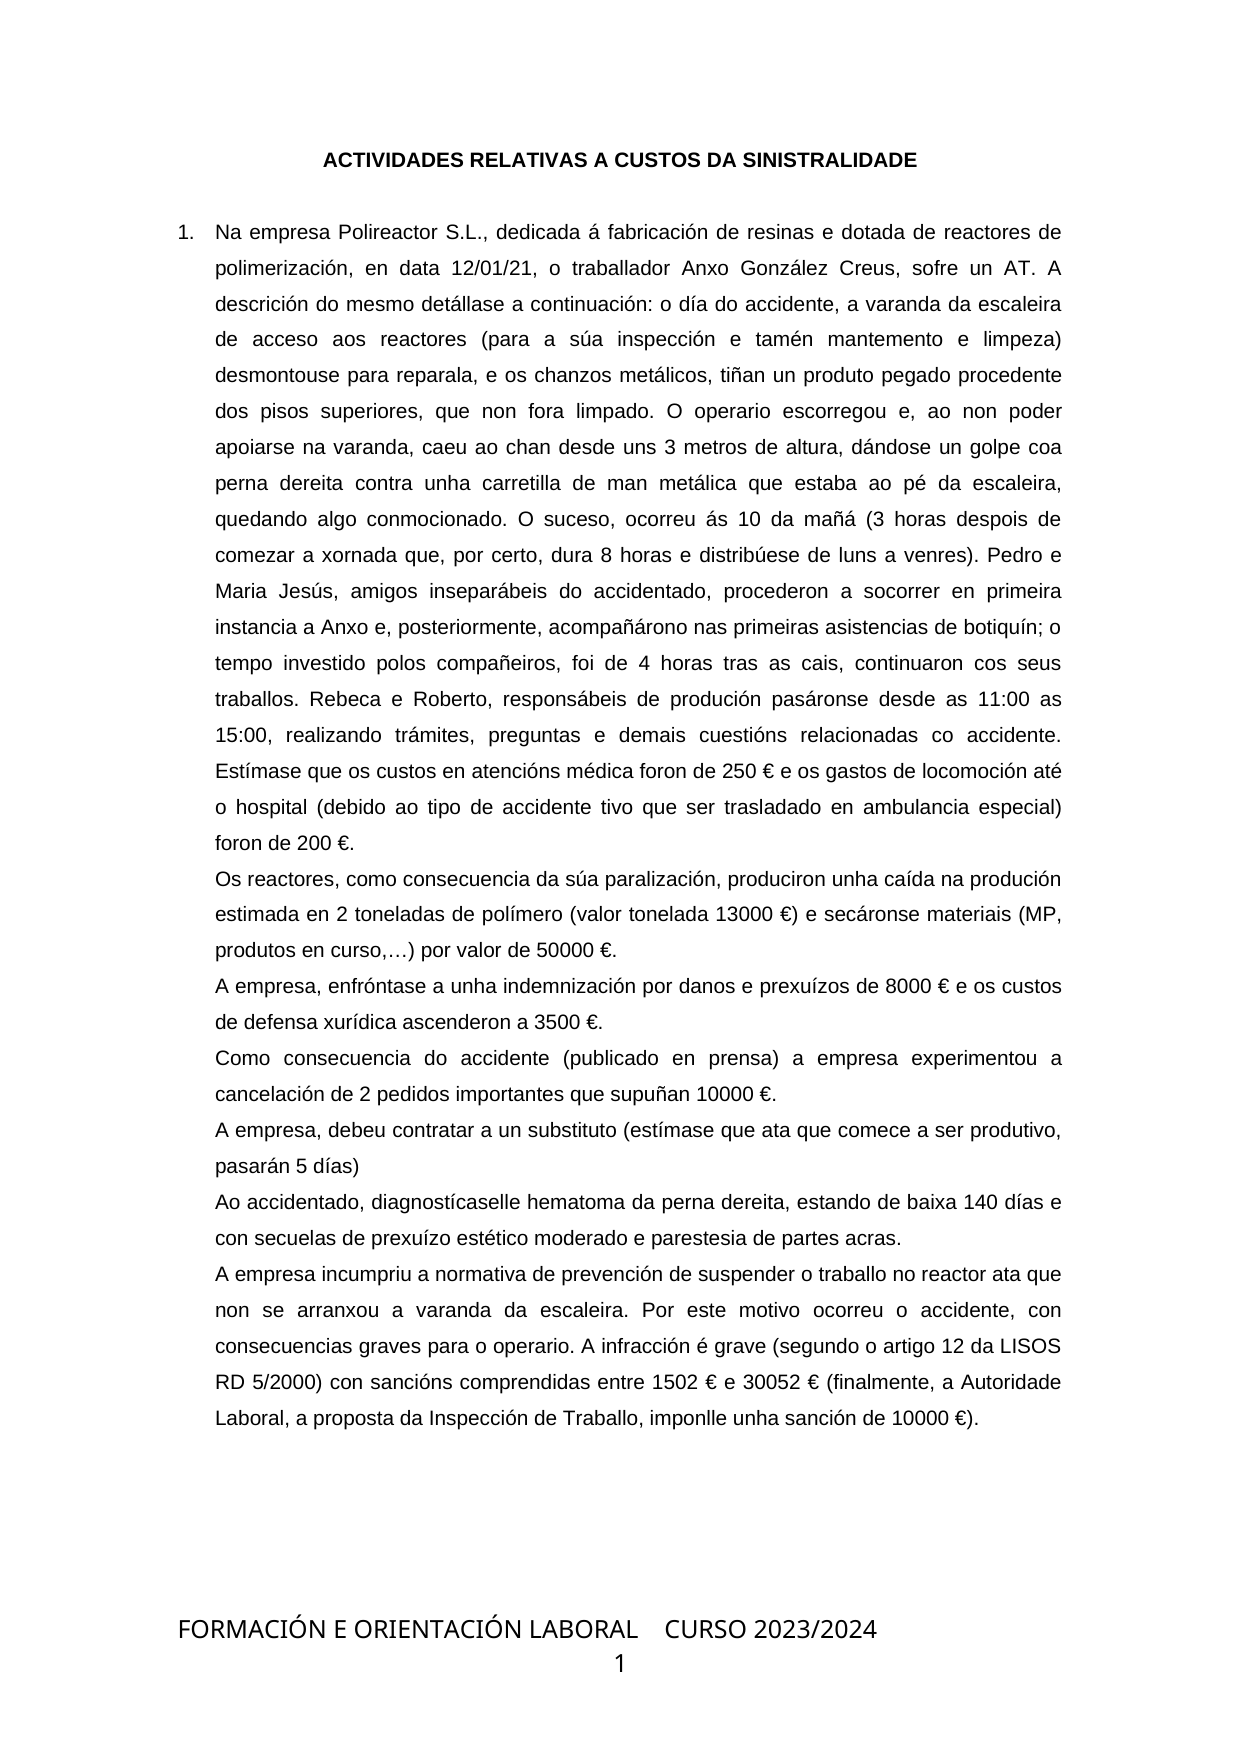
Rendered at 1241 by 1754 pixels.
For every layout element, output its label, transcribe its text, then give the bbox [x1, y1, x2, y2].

text Os reactores, como consecuencia da súa paralización, produciron unha caída na produción estimada en 2 toneladas de polímero (valor tonelada 13000 €) e secáronse materiais (MP, produtos en curso,…) por valor de 50000 €. [215, 866, 1063, 962]
text Ao accidentado, diagnostícaselle hematoma da perna dereita, estando de baixa 140 días e con secuelas de prexuízo estético moderado e parestesia de partes acras. [215, 1190, 1063, 1250]
text ACTIVIDADES RELATIVAS A CUSTOS DA SINISTRALIDADE [177, 148, 1063, 172]
text Como consecuencia do accidente (publicado en prensa) a empresa experimentou a cancelación de 2 pedidos importantes que supuñan 10000 €. [215, 1046, 1063, 1106]
list Na empresa Polireactor S.L., dedicada á fabricación de resinas e dotada de reactores de polimerización, en data 12/01/21, o traballador Anxo González Creus, sofre un AT. A descrición do mesmo detállase a continuación: o día do accidente, a varanda da escaleira de acceso aos reactores (para a súa inspección e tamén mantemento e limpeza) desmontouse para reparala, e os chanzos metálicos, tiñan un produto pegado procedente dos pisos superiores, que non fora limpado. O operario escorregou e, ao non poder apoiarse na varanda, caeu ao chan desde uns 3 metros de altura, dándose un golpe coa perna dereita contra unha carretilla de man metálica que estaba ao pé da escaleira, quedando algo conmocionado. O suceso, ocorreu ás 10 da mañá (3 horas despois de comezar a xornada que, por certo, dura 8 horas e distribúese de luns a venres). Pedro e Maria Jesús, amigos inseparábeis do accidentado, procederon a socorrer en primeira instancia a Anxo e, posteriormente, acompañárono nas primeiras asistencias de botiquín; o tempo investido polos compañeiros, foi de 4 horas tras as cais, continuaron cos seus traballos. Rebeca e Roberto, responsábeis de produción pasáronse desde as 11:00 as 15:00, realizando trámites, preguntas e demais cuestións relacionadas co accidente. Estímase que os custos en atencións médica foron de 250 € e os gastos de locomoción até o hospital (debido ao tipo de accidente tivo que ser trasladado en ambulancia especial) foron de 200 €. [177, 219, 1063, 854]
text A empresa incumpriu a normativa de prevención de suspender o traballo no reactor ata que non se arranxou a varanda da escaleira. Por este motivo ocorreu o accidente, con consecuencias graves para o operario. A infracción é grave (segundo o artigo 12 da LISOS RD 5/2000) con sancións comprendidas entre 1502 € e 30052 € (finalmente, a Autoridade Laboral, a proposta da Inspección de Traballo, imponlle unha sanción de 10000 €). [215, 1262, 1063, 1429]
text A empresa, enfróntase a unha indemnización por danos e prexuízos de 8000 € e os custos de defensa xurídica ascenderon a 3500 €. [215, 974, 1063, 1034]
text A empresa, debeu contratar a un substituto (estímase que ata que comece a ser produtivo, pasarán 5 días) [215, 1118, 1063, 1178]
